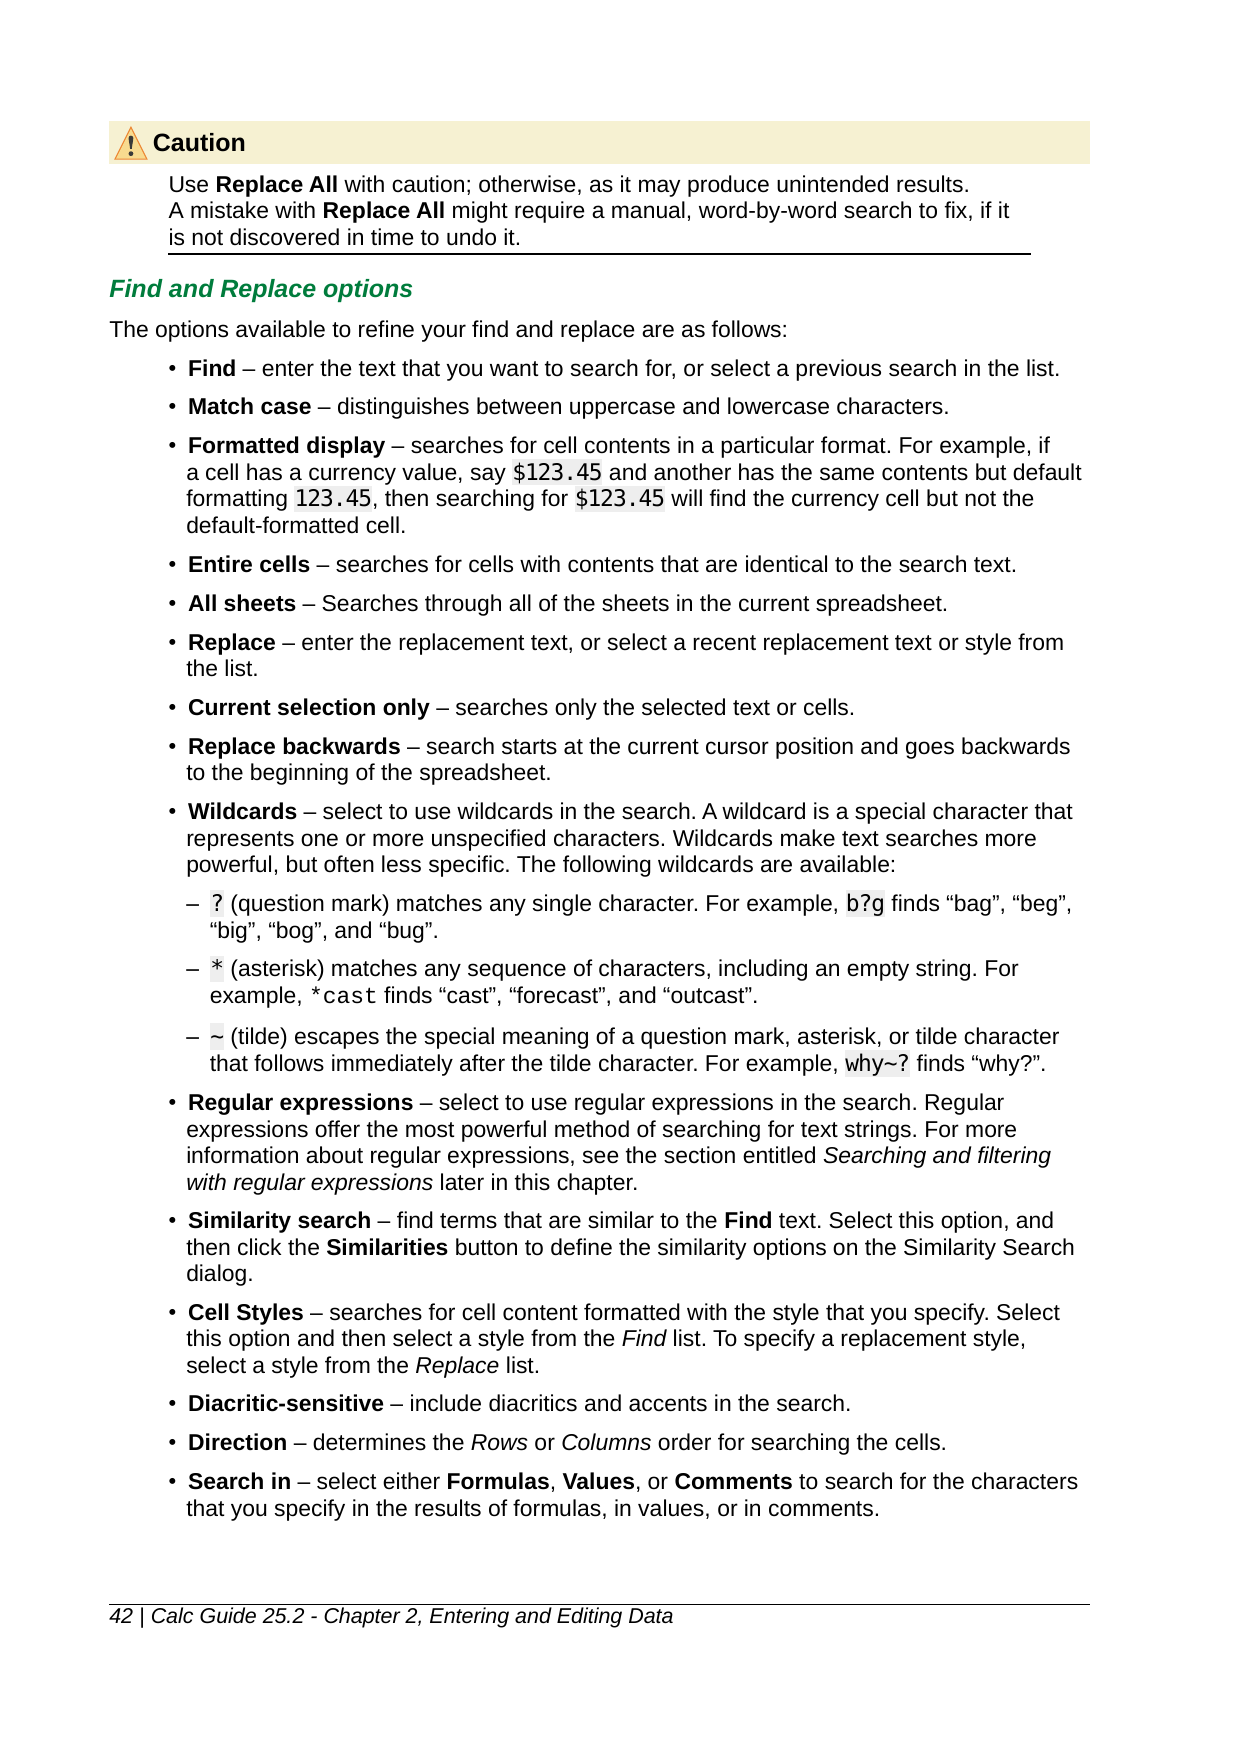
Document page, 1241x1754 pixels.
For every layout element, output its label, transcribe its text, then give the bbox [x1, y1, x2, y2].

list Regular expressions – select to use regular expressions in the search. Regular expressions offer the most powerful method of searching for text strings. For more information about regular expressions, see the section entitled Searching and filtering with regular expressions later in this chapter. [168, 1089, 1090, 1195]
list The options available to refine your find and replace are as follows: [109, 316, 1090, 342]
text Use Replace All with caution; otherwise, as it may produce unintended results. A mistake with Replace All might require a manual, word-by-word search to fix, if it is not discovered in time to undo it. [168, 171, 1031, 253]
list Replace backwards – search starts at the current cursor position and goes backwards to the beginning of the spreadsheet. [168, 733, 1090, 786]
list Match case – distinguishes between uppercase and lowercase characters. [168, 393, 1090, 420]
list Similarity search – find terms that are similar to the Find text. Select this option, and then click the Similarities button to define the similarity options on the Similarity Search dialog. [168, 1207, 1090, 1286]
list * (asterisk) matches any sequence of characters, including an empty string. For example, *cast finds “cast”, “forecast”, and “outcast”. [186, 955, 1090, 1011]
list Formatted display – searches for cell contents in a particular format. For example, if a cell has a currency value, say $123.45 and another has the same contents but default formatting 123.45, then searching for $123.45 will find the currency cell but not the default-formatted cell. [168, 432, 1090, 539]
list ? (question mark) matches any single character. For example, b?g finds “bag”, “beg”, “big”, “bog”, and “bug”. [186, 890, 1090, 943]
list Search in – select either Formulas, Values, or Comments to search for the characters that you specify in the results of formulas, in values, or in comments. [168, 1468, 1090, 1521]
list Diacritic-sensitive – include diacritics and accents in the search. [168, 1390, 1090, 1417]
list Find – enter the text that you want to search for, or select a previous search in the list. [168, 354, 1090, 381]
subtitle Caution [109, 121, 1090, 164]
list Current selection only – searches only the selected text or cells. [168, 694, 1090, 720]
list Cell Styles – searches for cell content formatted with the style that you specify. Select this option and then select a style from the Find list. To specify a replacement style, select a style from the Replace list. [168, 1299, 1090, 1378]
list Entire cells – searches for cells with contents that are identical to the search text. [168, 551, 1090, 577]
list All sheets – Searches through all of the sheets in the current spreadsheet. [168, 590, 1090, 616]
list Replace – enter the replacement text, or select a recent replacement text or style from the list. [168, 629, 1090, 682]
list ~ (tilde) escapes the special meaning of a question mark, asterisk, or tilde character that follows immediately after the tilde character. For example, why~? finds “why?”. [186, 1023, 1090, 1077]
subtitle Find and Replace options [109, 274, 1090, 303]
list Direction – determines the Rows or Columns order for searching the cells. [168, 1429, 1090, 1456]
list Wildcards – select to use wildcards in the search. A wildcard is a special character that represents one or more unspecified characters. Wildcards make text searches more powerful, but often less specific. The following wildcards are available: [168, 798, 1090, 877]
